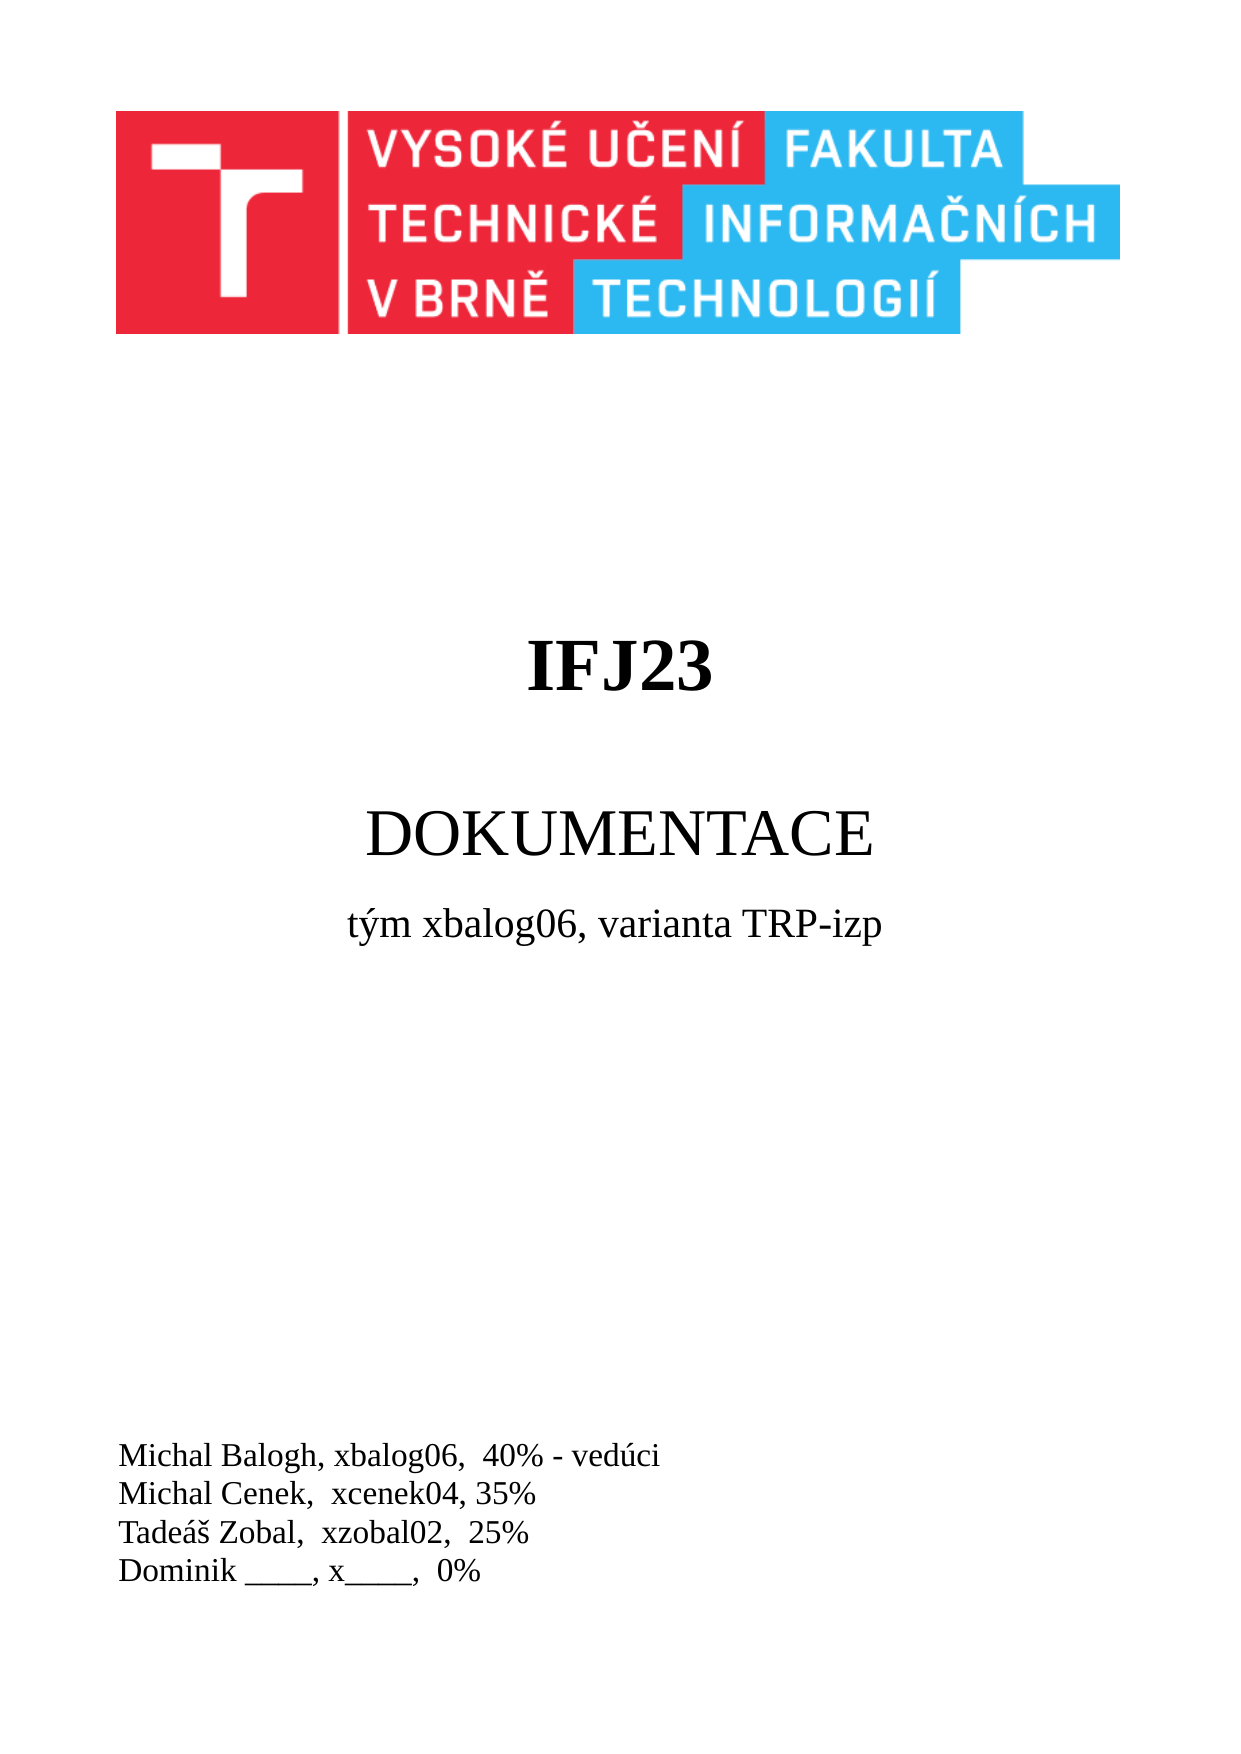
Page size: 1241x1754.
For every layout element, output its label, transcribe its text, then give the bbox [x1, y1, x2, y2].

text Dominik ____, x____, 0% [118, 1550, 1122, 1589]
text Michal Balogh, xbalog06, 40% - vedúci [118, 1435, 1122, 1474]
text IFJ23 [118, 621, 1122, 707]
text Michal Cenek, xcenek04, 35% [118, 1474, 1122, 1512]
picture [116, 111, 1120, 334]
text tým xbalog06, varianta TRP-izp [118, 899, 1122, 947]
text DOKUMENTACE [118, 793, 1122, 870]
text Tadeáš Zobal, xzobal02, 25% [118, 1512, 1122, 1550]
